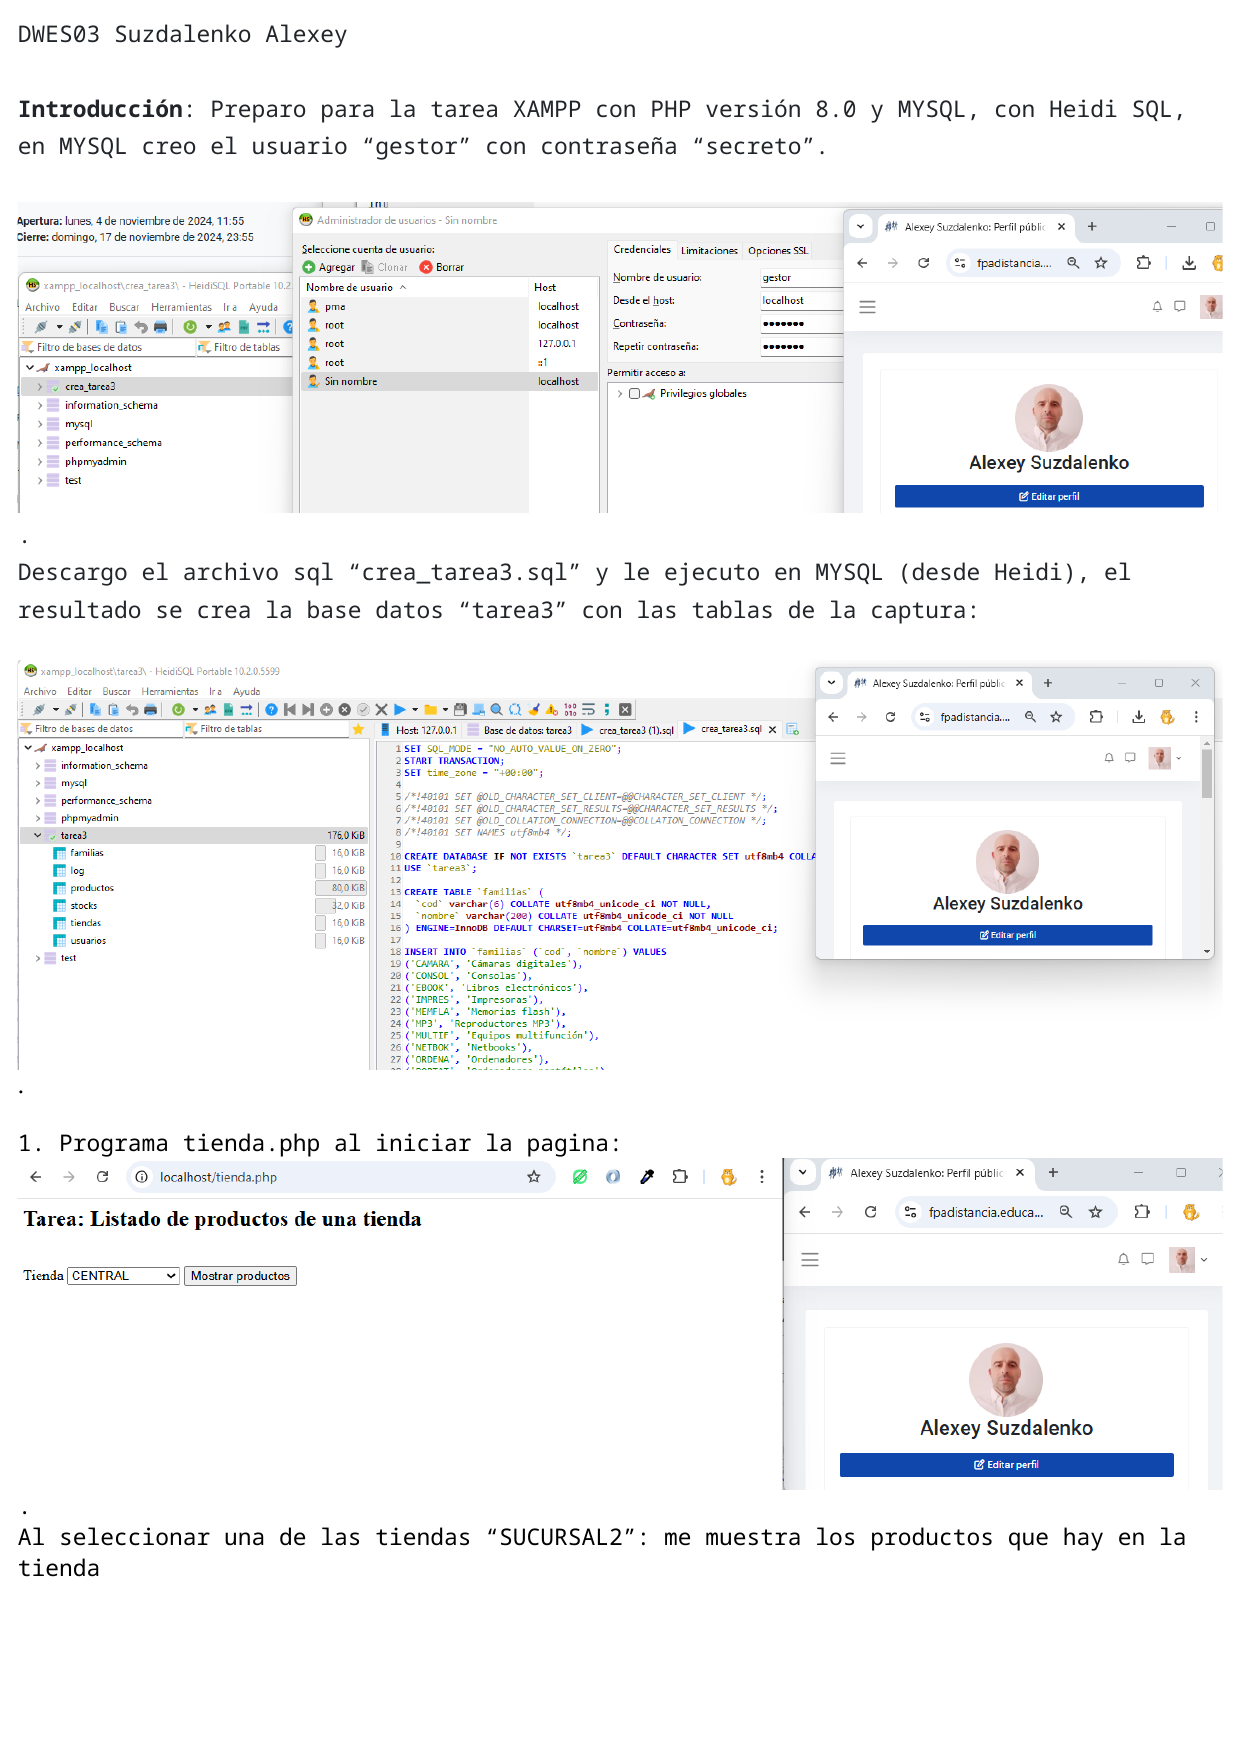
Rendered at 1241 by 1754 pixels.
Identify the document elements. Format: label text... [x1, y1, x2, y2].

text Al seleccionar una de las tiendas “SUCURSAL2”: me muestra los productos que hay en la tienda [18, 1521, 1222, 1583]
text Descargo el archivo sql “crea_tarea3.sql” y le ejecuto en MYSQL (desde Heidi), el resultado se crea la base datos “tarea3” con las tablas de la captura: [18, 556, 1222, 625]
subtitle DWES03 Suzdalenko Alexey [18, 18, 1222, 49]
text . [18, 1490, 1222, 1521]
picture [17, 202, 1223, 513]
picture [17, 660, 1223, 1070]
text 1. Programa tienda.php al iniciar la pagina: [18, 1127, 1222, 1158]
picture [17, 1158, 1223, 1490]
text . [18, 1070, 1222, 1099]
text Introducción: Preparo para la tarea XAMPP con PHP versión 8.0 y MYSQL, con Heidi SQL, en MYSQL creo el usuario “gestor” con contraseña “secreto”. [18, 93, 1222, 161]
text . [18, 513, 1222, 550]
